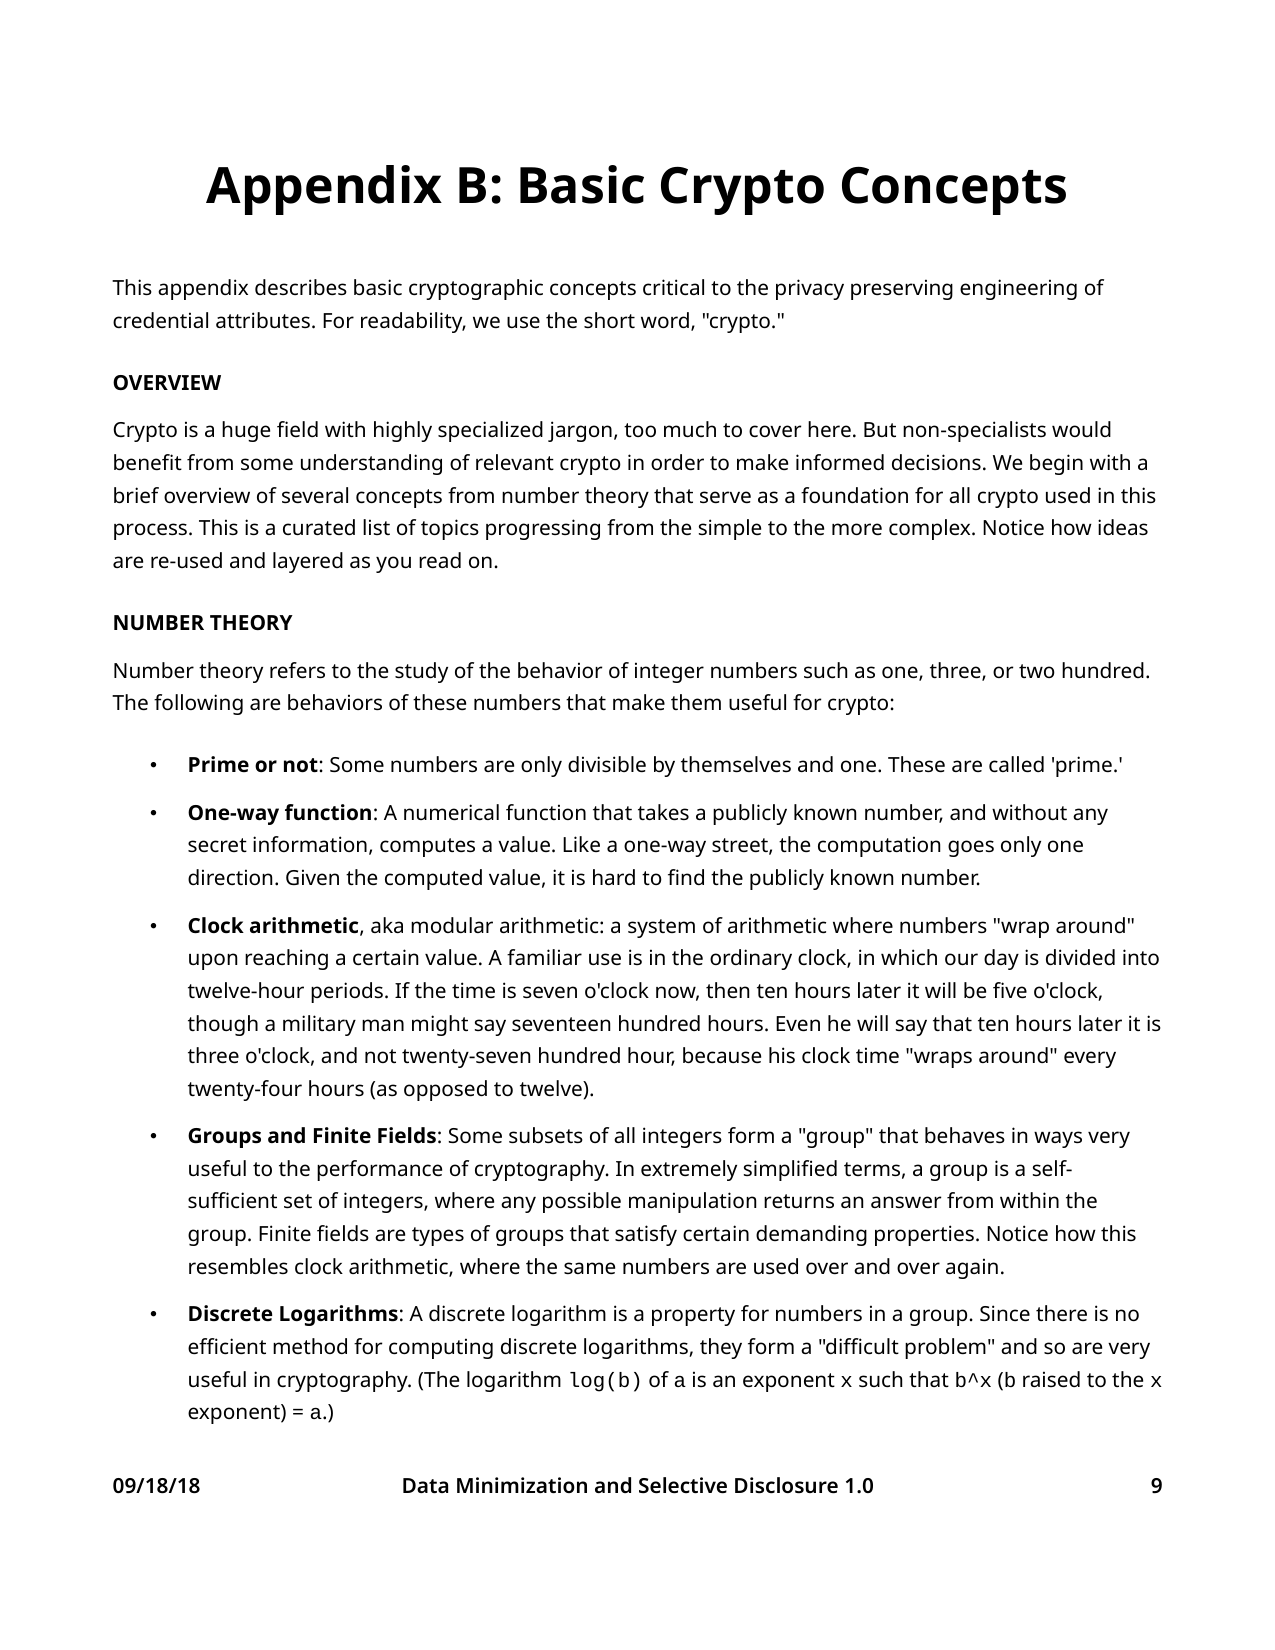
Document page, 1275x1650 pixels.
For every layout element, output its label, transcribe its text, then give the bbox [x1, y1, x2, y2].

list Clock arithmetic, aka modular arithmetic: a system of arithmetic where numbers "wrap around" upon reaching a certain value. A familiar use is in the ordinary clock, in which our day is divided into twelve-hour periods. If the time is seven o'clock now, then ten hours later it will be five o'clock, though a military man might say seventeen hundred hours. Even he will say that ten hours later it is three o'clock, and not twenty-seven hundred hour, because his clock time "wraps around" every twenty-four hours (as opposed to twelve). [150, 911, 1162, 1102]
text Crypto is a huge field with highly specialized jargon, too much to cover here. But non-specialists would benefit from some understanding of relevant crypto in order to make informed decisions. We begin with a brief overview of several concepts from number theory that serve as a foundation for all crypto used in this process. This is a curated list of topics progressing from the simple to the more complex. Notice how ideas are re-used and layered as you read on. [112, 416, 1162, 574]
subtitle Overview [112, 368, 1162, 396]
text Number theory refers to the study of the behavior of integer numbers such as one, three, or two hundred. The following are behaviors of these numbers that make them useful for crypto: [112, 656, 1162, 717]
subtitle Number Theory [112, 608, 1162, 637]
list One-way function: A numerical function that takes a publicly known number, and without any secret information, computes a value. Like a one-way street, the computation goes only one direction. Given the computed value, it is hard to find the publicly known number. [150, 798, 1162, 892]
list Groups and Finite Fields: Some subsets of all integers form a "group" that behaves in ways very useful to the performance of cryptography. In extremely simplified terms, a group is a self-sufficient set of integers, where any possible manipulation returns an answer from within the group. Finite fields are types of groups that satisfy certain demanding properties. Notice how this resembles clock arithmetic, where the same numbers are used over and over again. [150, 1121, 1162, 1280]
list Discrete Logarithms: A discrete logarithm is a property for numbers in a group. Since there is no efficient method for computing discrete logarithms, they form a "difficult problem" and so are very useful in cryptography. (The logarithm log(b) of a is an exponent x such that b^x (b raised to the x exponent) = a.) [150, 1299, 1162, 1426]
subtitle Appendix B: Basic Crypto Concepts [112, 150, 1162, 218]
list Prime or not: Some numbers are only divisible by themselves and one. These are called 'prime.' [150, 750, 1162, 779]
text This appendix describes basic cryptographic concepts critical to the privacy preserving engineering of credential attributes. For readability, we use the short word, "crypto." [112, 273, 1162, 334]
